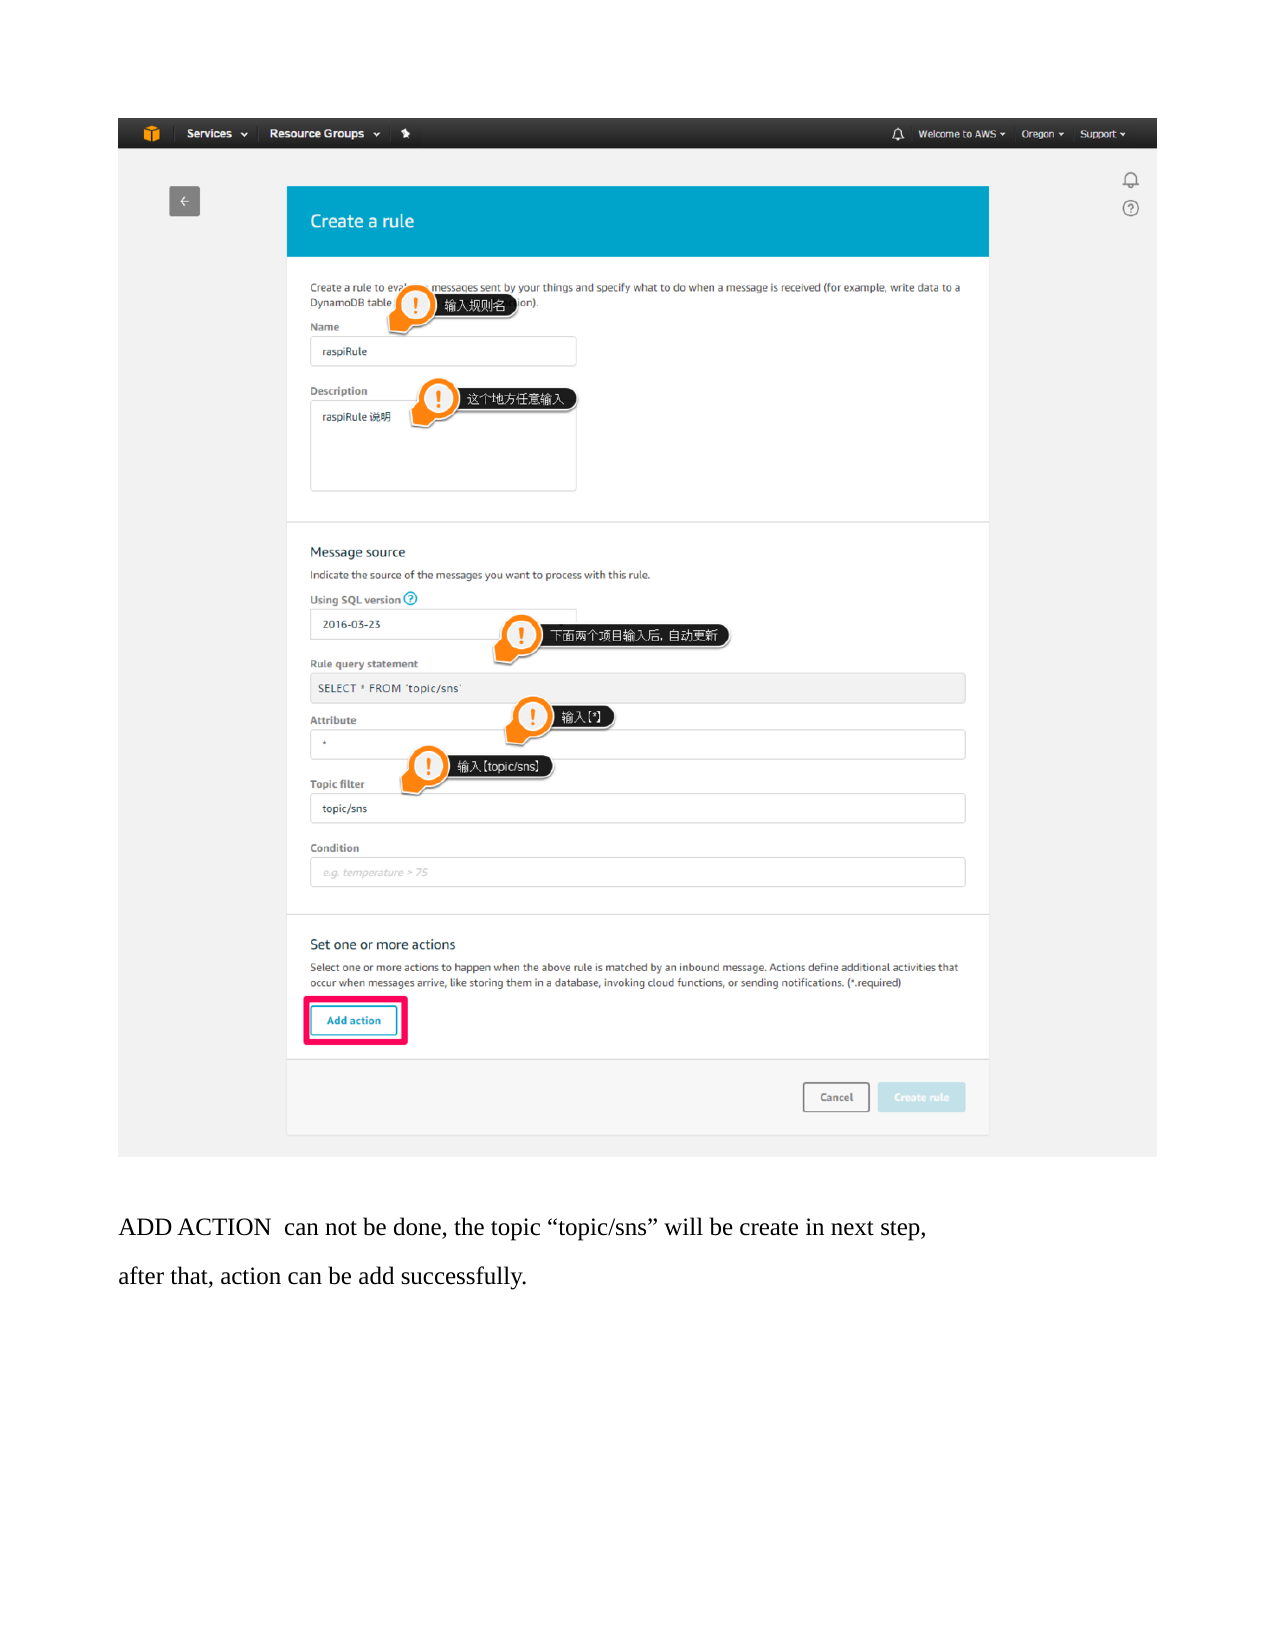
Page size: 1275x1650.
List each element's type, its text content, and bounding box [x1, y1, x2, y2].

text after that, action can be add successfully. [118, 1261, 1157, 1289]
text ADD ACTION can not be done, the topic “topic/sns” will be create in next step, [118, 1212, 1157, 1240]
picture [118, 118, 1157, 1157]
